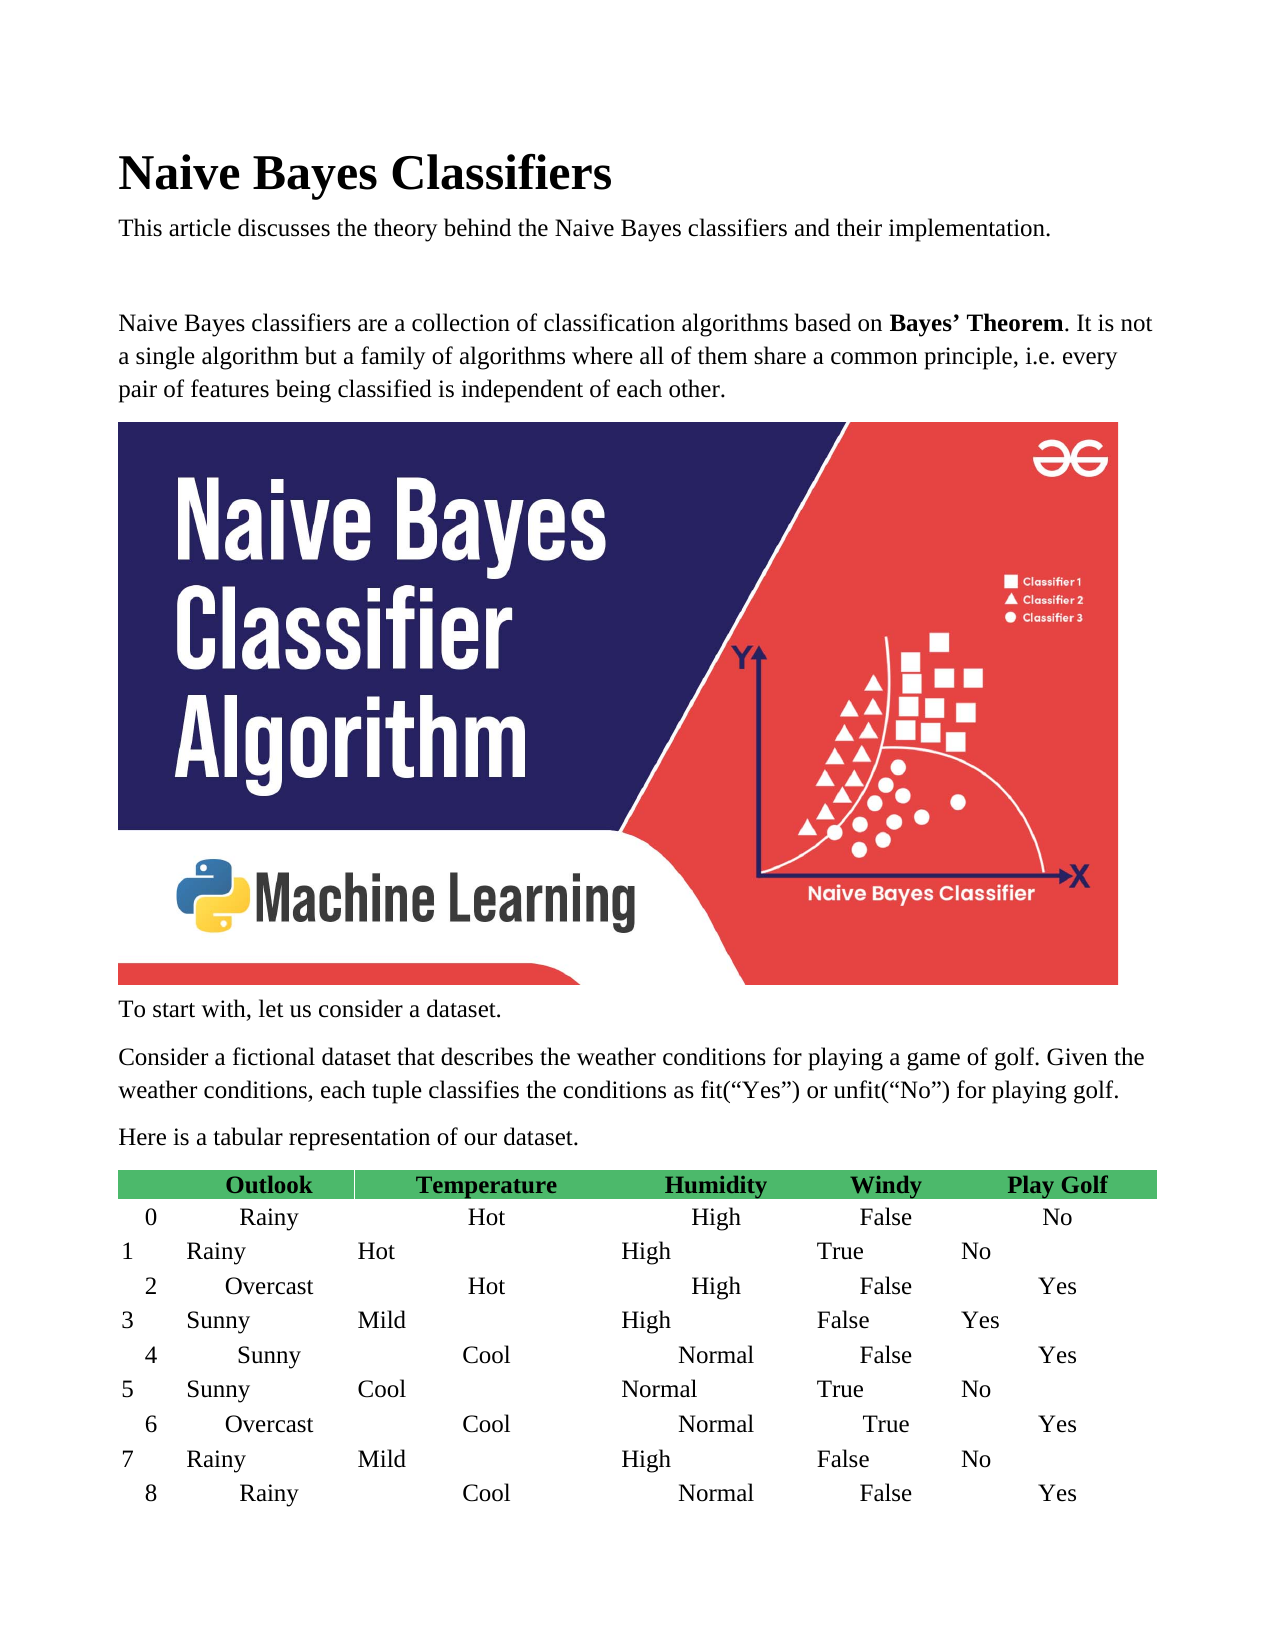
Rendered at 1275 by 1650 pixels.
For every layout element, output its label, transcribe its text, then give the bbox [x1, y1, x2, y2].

table_cell Mild [355, 1441, 618, 1475]
text This article discusses the theory behind the Naive Bayes classifiers and their implementation. [118, 213, 1157, 242]
text Consider a fictional dataset that describes the weather conditions for playing a game of golf. Given the weather conditions, each tuple classifies the conditions as fit(“Yes”) or unfit(“No”) for playing golf. [118, 1042, 1157, 1103]
table_cell False [814, 1268, 958, 1302]
table_cell Overcast [183, 1268, 354, 1302]
table_cell Sunny [183, 1372, 354, 1406]
table_cell Normal [618, 1372, 814, 1406]
table_cell Yes [958, 1406, 1157, 1441]
table_cell Cool [355, 1475, 618, 1510]
table_cell Rainy [183, 1441, 354, 1475]
table_cell True [814, 1372, 958, 1406]
table_cell Sunny [183, 1337, 354, 1372]
table_cell No [958, 1441, 1157, 1475]
table_cell Rainy [183, 1475, 354, 1510]
table_cell Yes [958, 1337, 1157, 1372]
table_cell 5 [118, 1372, 183, 1406]
table_cell False [814, 1441, 958, 1475]
table_cell Hot [355, 1199, 618, 1233]
text To start with, let us consider a dataset. [118, 994, 1157, 1023]
table_cell Yes [958, 1303, 1157, 1337]
table_cell 2 [118, 1268, 183, 1302]
table_cell Cool [355, 1337, 618, 1372]
table_cell Overcast [183, 1406, 354, 1441]
table_cell 4 [118, 1337, 183, 1372]
table_cell Normal [618, 1406, 814, 1441]
table_header Temperature [355, 1170, 618, 1199]
table_cell High [618, 1268, 814, 1302]
table_cell Rainy [183, 1199, 354, 1233]
table_cell Yes [958, 1475, 1157, 1510]
table_cell No [958, 1233, 1157, 1268]
table_cell 7 [118, 1441, 183, 1475]
table_cell Hot [355, 1233, 618, 1268]
table_cell False [814, 1199, 958, 1233]
table_cell High [618, 1303, 814, 1337]
table_cell 0 [118, 1199, 183, 1233]
table_cell 1 [118, 1233, 183, 1268]
table_header [118, 1170, 183, 1199]
table_cell True [814, 1406, 958, 1441]
table_cell Yes [958, 1268, 1157, 1302]
table_cell High [618, 1199, 814, 1233]
table_cell No [958, 1199, 1157, 1233]
table_header Humidity [618, 1170, 814, 1199]
table_cell Normal [618, 1337, 814, 1372]
table_cell 8 [118, 1475, 183, 1510]
picture [118, 422, 1119, 985]
table_header Windy [814, 1170, 958, 1199]
table_cell Rainy [183, 1233, 354, 1268]
table_cell No [958, 1372, 1157, 1406]
table_cell 3 [118, 1303, 183, 1337]
table_cell Mild [355, 1303, 618, 1337]
table_cell 6 [118, 1406, 183, 1441]
table_cell True [814, 1233, 958, 1268]
table_cell Cool [355, 1372, 618, 1406]
table_cell False [814, 1475, 958, 1510]
table_cell Normal [618, 1475, 814, 1510]
table_cell Cool [355, 1406, 618, 1441]
table_cell False [814, 1303, 958, 1337]
table_cell False [814, 1337, 958, 1372]
table_cell High [618, 1233, 814, 1268]
table_cell Hot [355, 1268, 618, 1302]
subtitle Naive Bayes Classifiers [118, 143, 1157, 201]
text Here is a tabular representation of our dataset. [118, 1122, 1157, 1151]
text Naive Bayes classifiers are a collection of classification algorithms based on Bayes’ Theorem. It is not a single algorithm but a family of algorithms where all of them share a common principle, i.e. every pair of features being classified is independent of each other. [118, 308, 1157, 403]
table_header Play Golf [958, 1170, 1157, 1199]
table_cell Sunny [183, 1303, 354, 1337]
table_cell High [618, 1441, 814, 1475]
table_header Outlook [183, 1170, 354, 1199]
